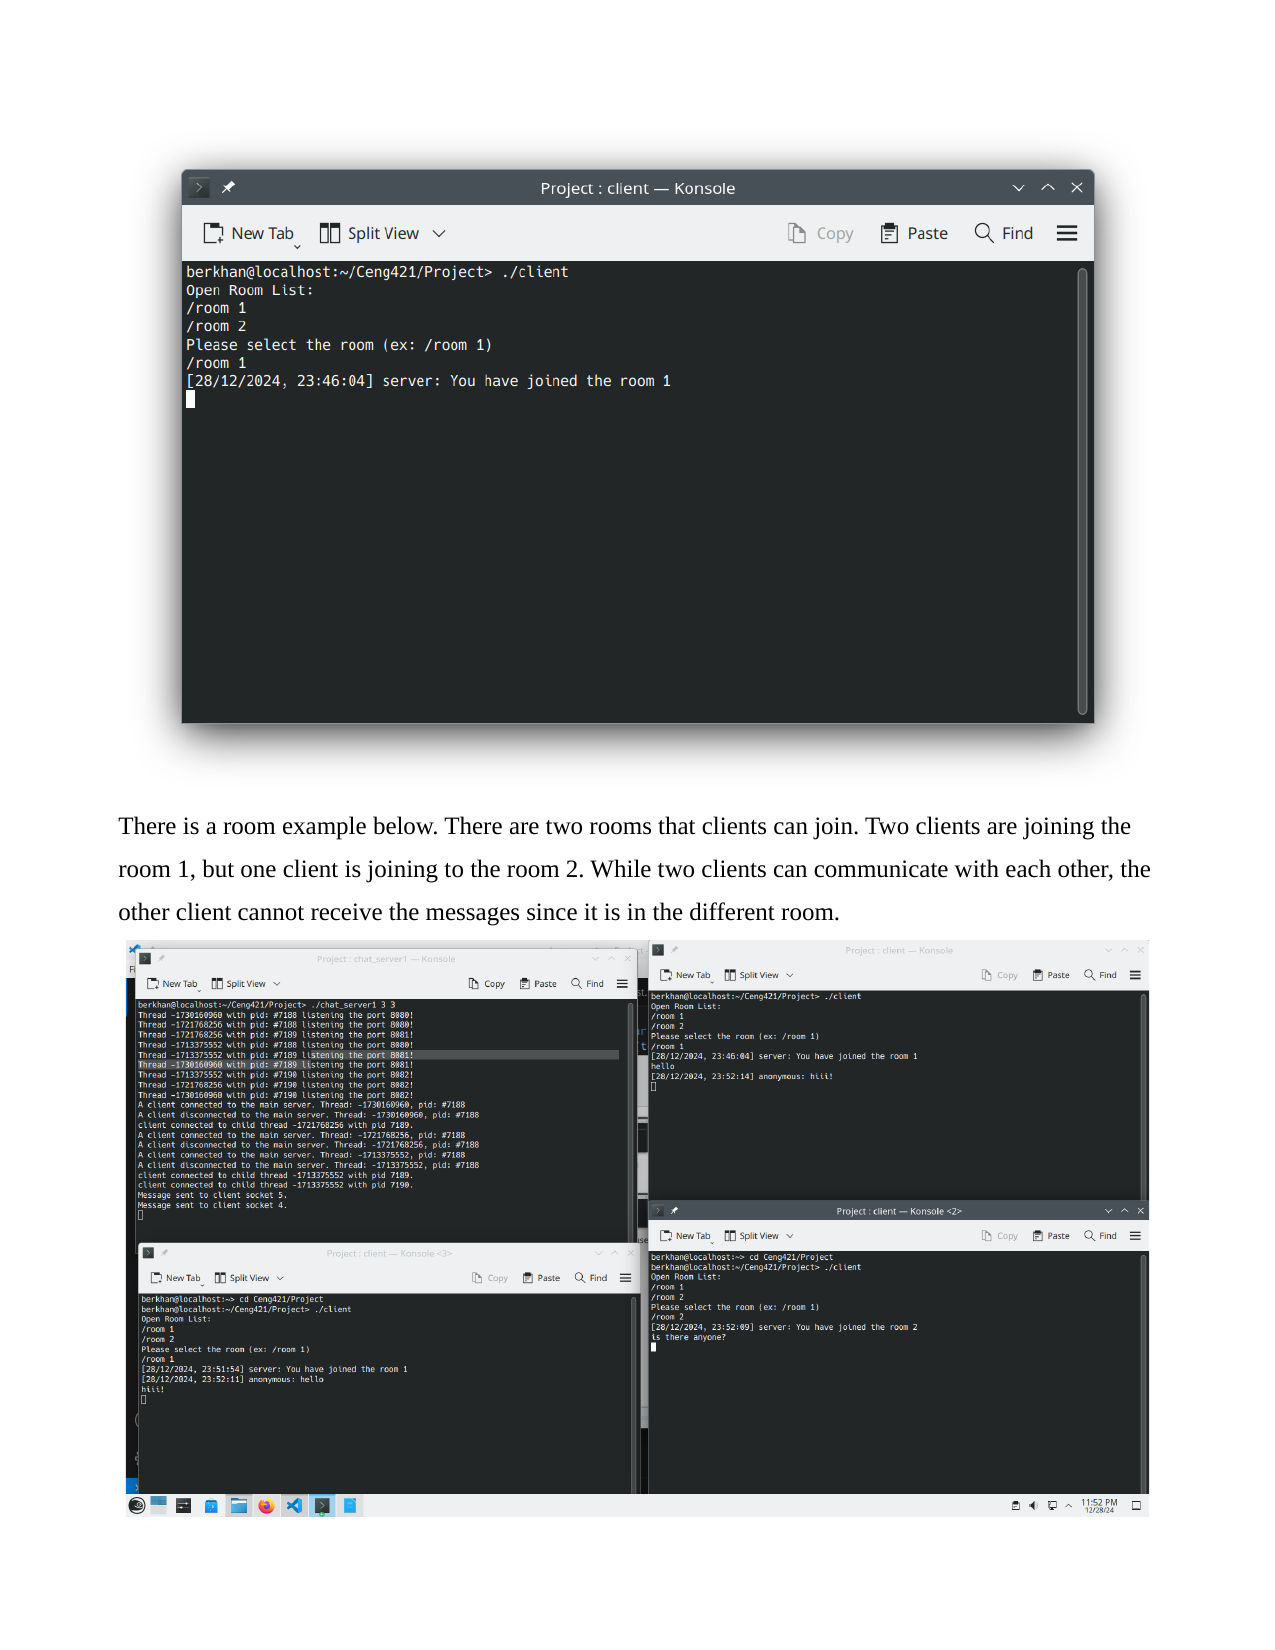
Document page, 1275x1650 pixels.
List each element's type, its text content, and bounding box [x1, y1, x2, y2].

picture [125, 940, 1150, 1517]
text There is a room example below. There are two rooms that clients can join. Two clients are joining the room 1, but one client is joining to the room 2. While two clients can communicate with each other, the other client cannot receive the messages since it is in the different room. [118, 797, 1157, 926]
picture [118, 118, 1157, 797]
